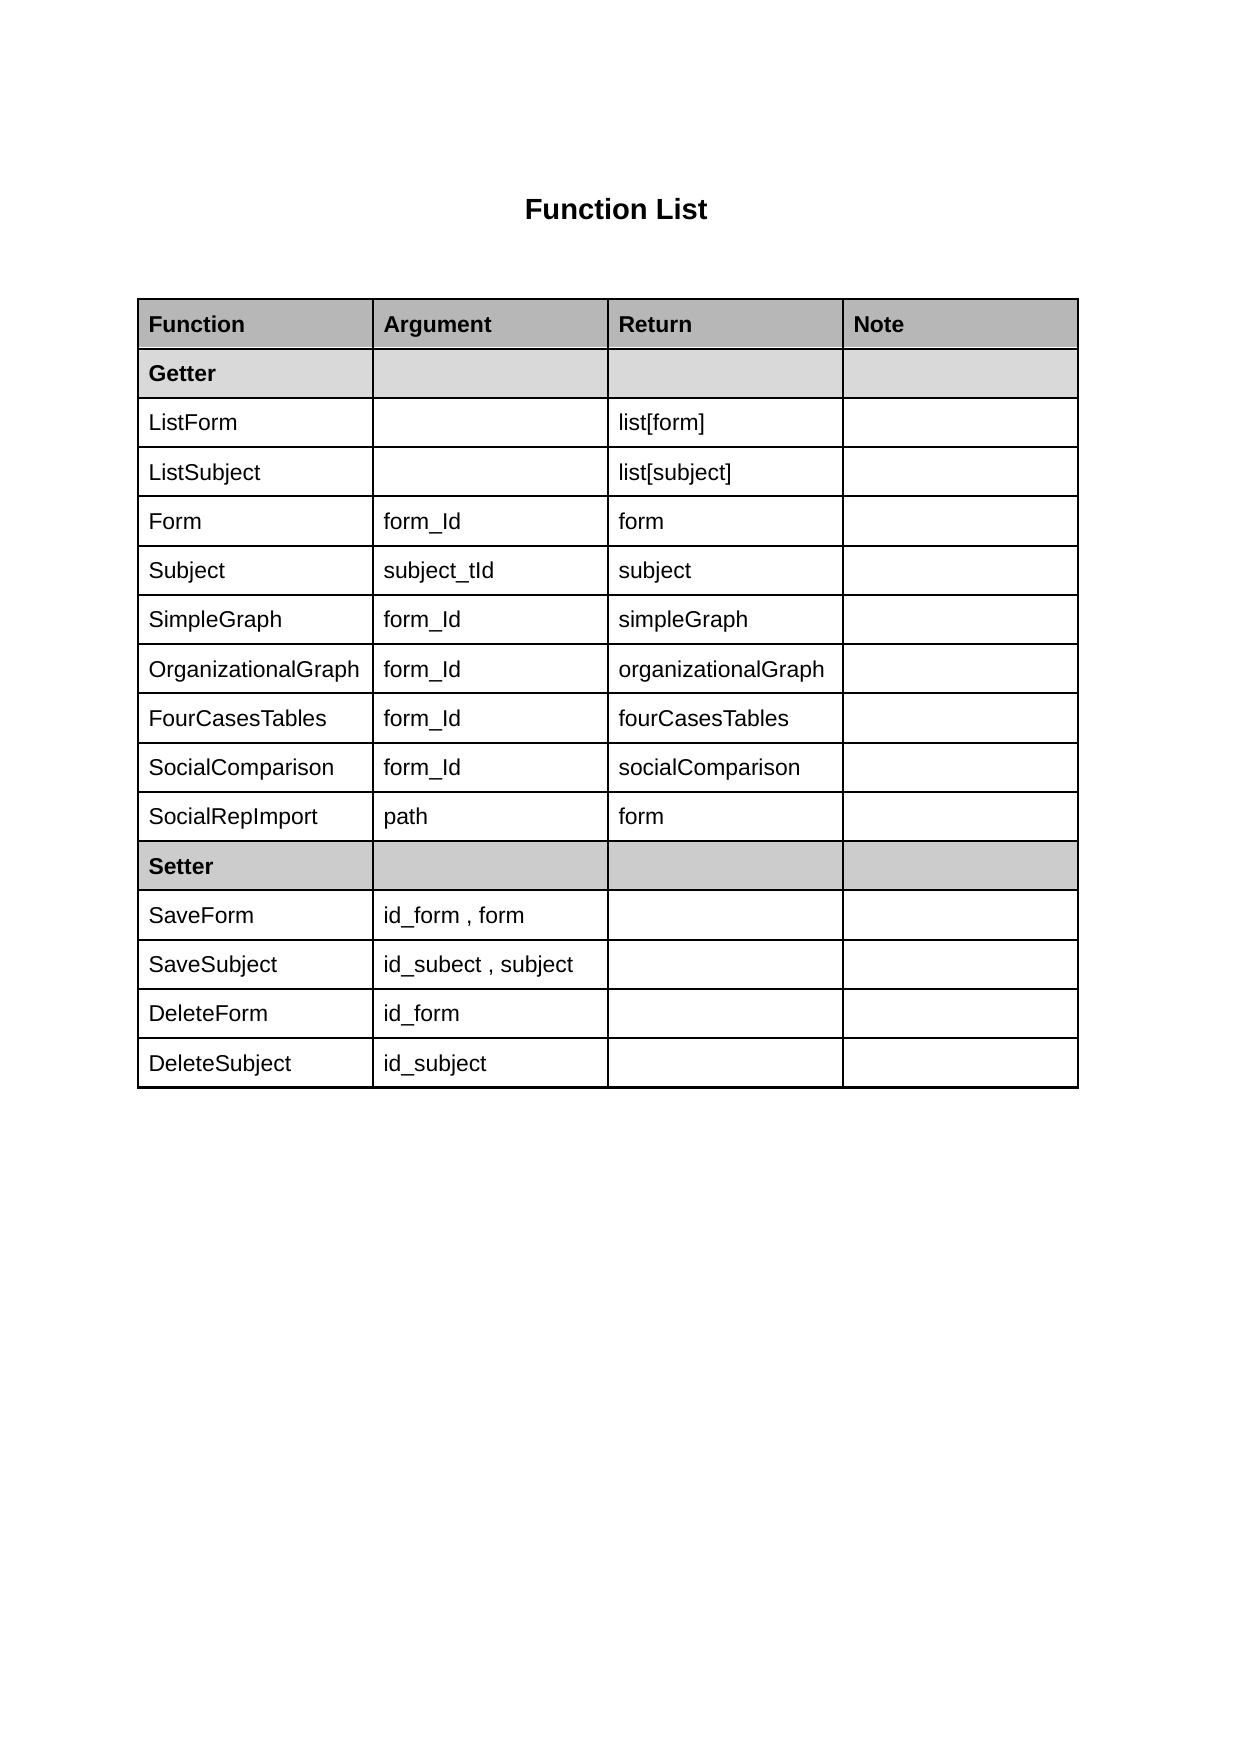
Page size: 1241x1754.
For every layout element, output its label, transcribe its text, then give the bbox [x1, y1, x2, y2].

table_cell id_form [374, 990, 607, 1037]
table_cell [844, 990, 1077, 1037]
table_header Return [609, 300, 842, 347]
table_cell SocialComparison [139, 744, 372, 791]
table_cell [844, 497, 1077, 544]
table_cell OrganizationalGraph [139, 645, 372, 692]
table_cell [844, 793, 1077, 840]
table_cell Setter [139, 842, 372, 889]
table_cell simpleGraph [609, 596, 842, 643]
table_cell SocialRepImport [139, 793, 372, 840]
table_cell SaveSubject [139, 941, 372, 988]
table_cell organizationalGraph [609, 645, 842, 692]
table_header Note [844, 300, 1077, 347]
table_cell [609, 350, 842, 397]
table_cell [844, 399, 1077, 446]
table_cell [374, 448, 607, 495]
table_cell subject [609, 547, 842, 594]
table_cell form_Id [374, 497, 607, 544]
table_cell form [609, 497, 842, 544]
table_cell form_Id [374, 645, 607, 692]
table_cell ListSubject [139, 448, 372, 495]
table_cell [844, 891, 1077, 939]
table_cell Subject [139, 547, 372, 594]
table_cell id_subect , subject [374, 941, 607, 988]
table_cell path [374, 793, 607, 840]
table_cell Getter [139, 350, 372, 397]
table_cell DeleteSubject [139, 1039, 372, 1086]
table_header Argument [374, 300, 607, 347]
table_cell [844, 350, 1077, 397]
subtitle Function List [150, 192, 1090, 225]
table_cell list[form] [609, 399, 842, 446]
table_cell ListForm [139, 399, 372, 446]
table_cell subject_tId [374, 547, 607, 594]
table_cell [609, 1039, 842, 1086]
table_cell form_Id [374, 596, 607, 643]
table_cell Form [139, 497, 372, 544]
table_cell form [609, 793, 842, 840]
table_cell SimpleGraph [139, 596, 372, 643]
table_cell [374, 350, 607, 397]
table_cell form_Id [374, 694, 607, 742]
table_cell [844, 744, 1077, 791]
table_cell [844, 596, 1077, 643]
table_header Function [139, 300, 372, 347]
table_cell [609, 891, 842, 939]
table_cell [844, 645, 1077, 692]
table_cell SaveForm [139, 891, 372, 939]
table_cell [374, 842, 607, 889]
table_cell [844, 694, 1077, 742]
table_cell fourCasesTables [609, 694, 842, 742]
table_cell [374, 399, 607, 446]
table_cell [844, 448, 1077, 495]
table_cell form_Id [374, 744, 607, 791]
table_cell [844, 547, 1077, 594]
table_cell DeleteForm [139, 990, 372, 1037]
table_cell [844, 842, 1077, 889]
table_cell socialComparison [609, 744, 842, 791]
table_cell [844, 1039, 1077, 1086]
table_cell id_subject [374, 1039, 607, 1086]
table_cell [609, 941, 842, 988]
table_cell [609, 990, 842, 1037]
table_cell [844, 941, 1077, 988]
table_cell FourCasesTables [139, 694, 372, 742]
table_cell id_form , form [374, 891, 607, 939]
table_cell [609, 842, 842, 889]
table_cell list[subject] [609, 448, 842, 495]
